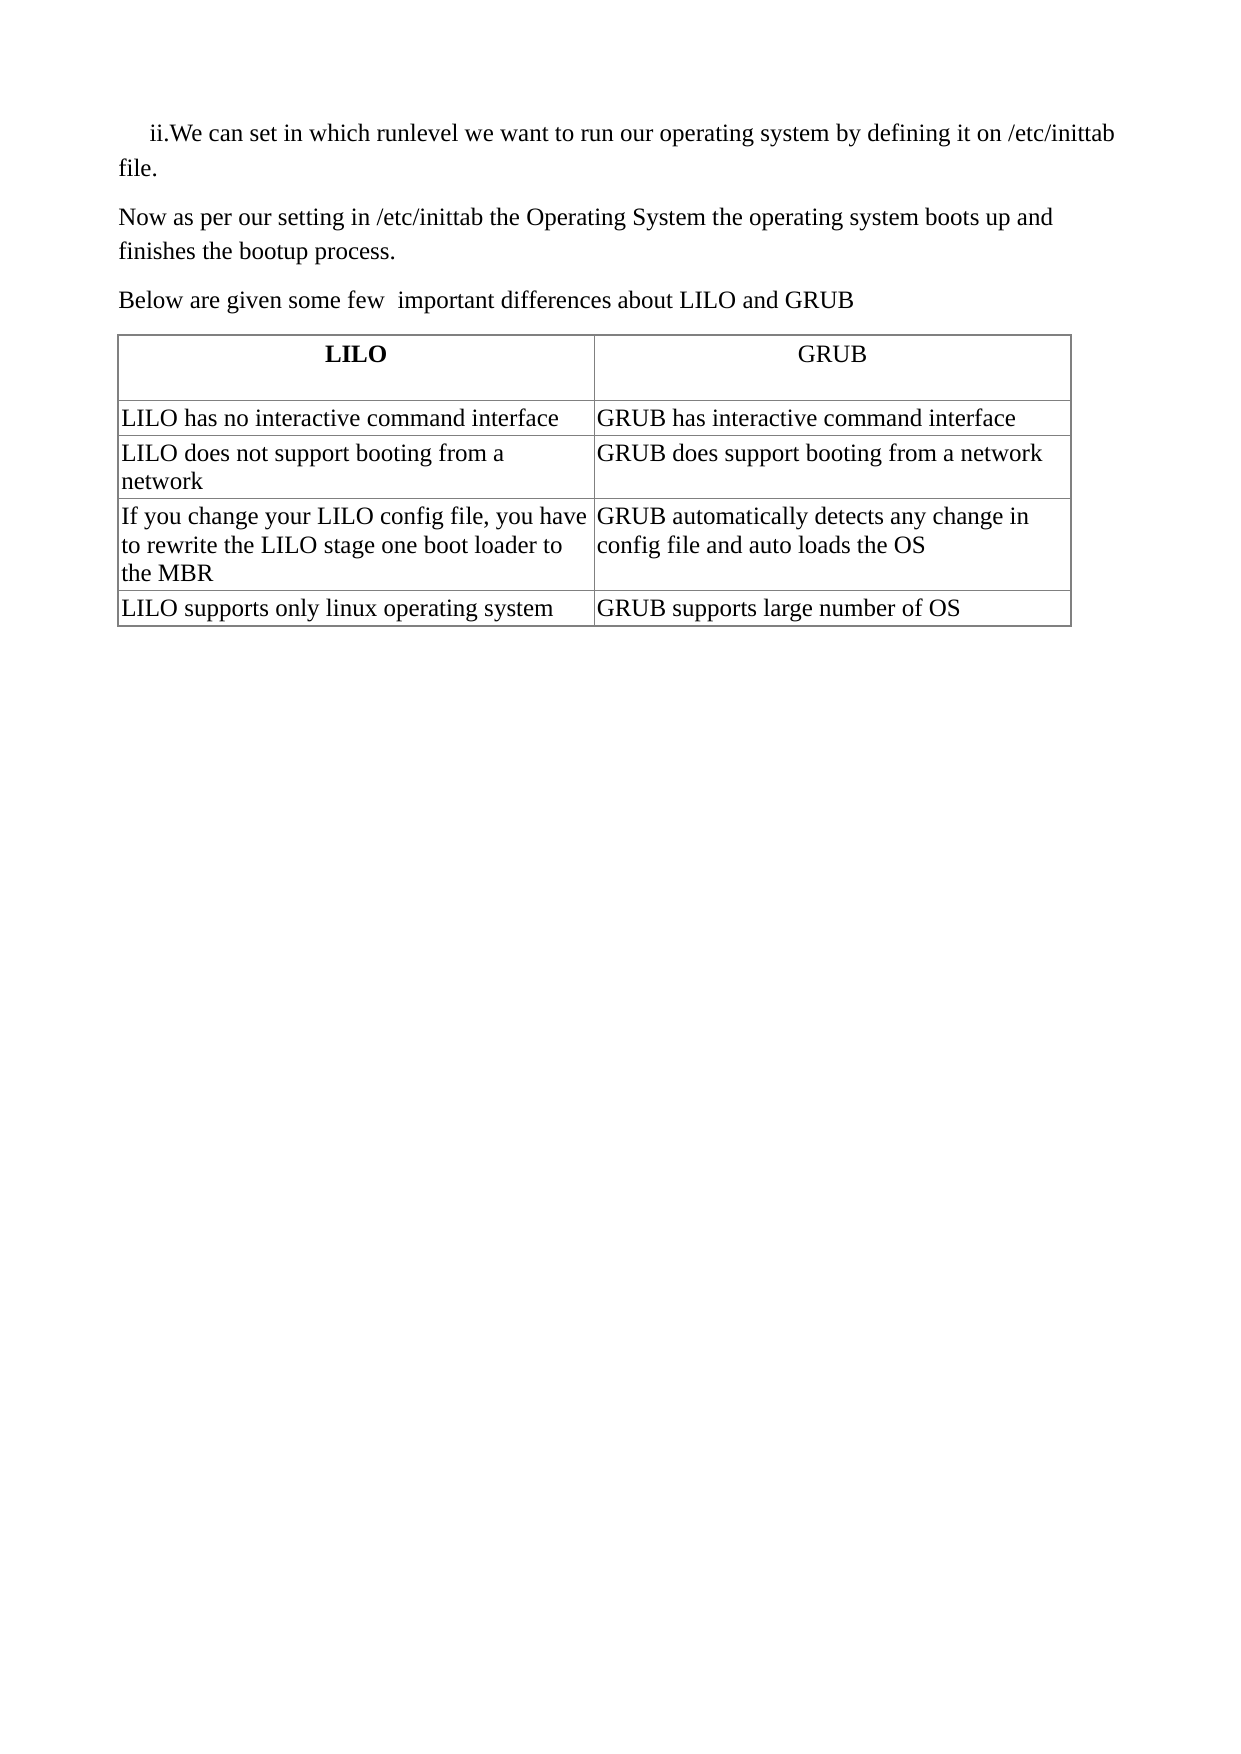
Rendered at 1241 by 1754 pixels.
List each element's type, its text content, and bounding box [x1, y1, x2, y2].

table_cell GRUB has interactive command interface [595, 401, 1070, 434]
table_cell GRUB automatically detects any change in config file and auto loads the OS [595, 499, 1070, 590]
text Below are given some few important differences about LILO and GRUB [118, 285, 1122, 314]
table_header LILO [119, 336, 594, 400]
text Now as per our setting in /etc/inittab the Operating System the operating system boots up and finishes the bootup process. [118, 202, 1122, 265]
table_header GRUB [595, 336, 1070, 400]
table_cell LILO has no interactive command interface [119, 401, 594, 434]
text ii.We can set in which runlevel we want to run our operating system by defining it on /etc/inittab file. [118, 118, 1122, 181]
table_cell LILO does not support booting from a network [119, 436, 594, 498]
table_cell GRUB does support booting from a network [595, 436, 1070, 498]
table_cell LILO supports only linux operating system [119, 591, 594, 625]
table_cell GRUB supports large number of OS [595, 591, 1070, 625]
table_cell If you change your LILO config file, you have to rewrite the LILO stage one boot loader to the MBR [119, 499, 594, 590]
